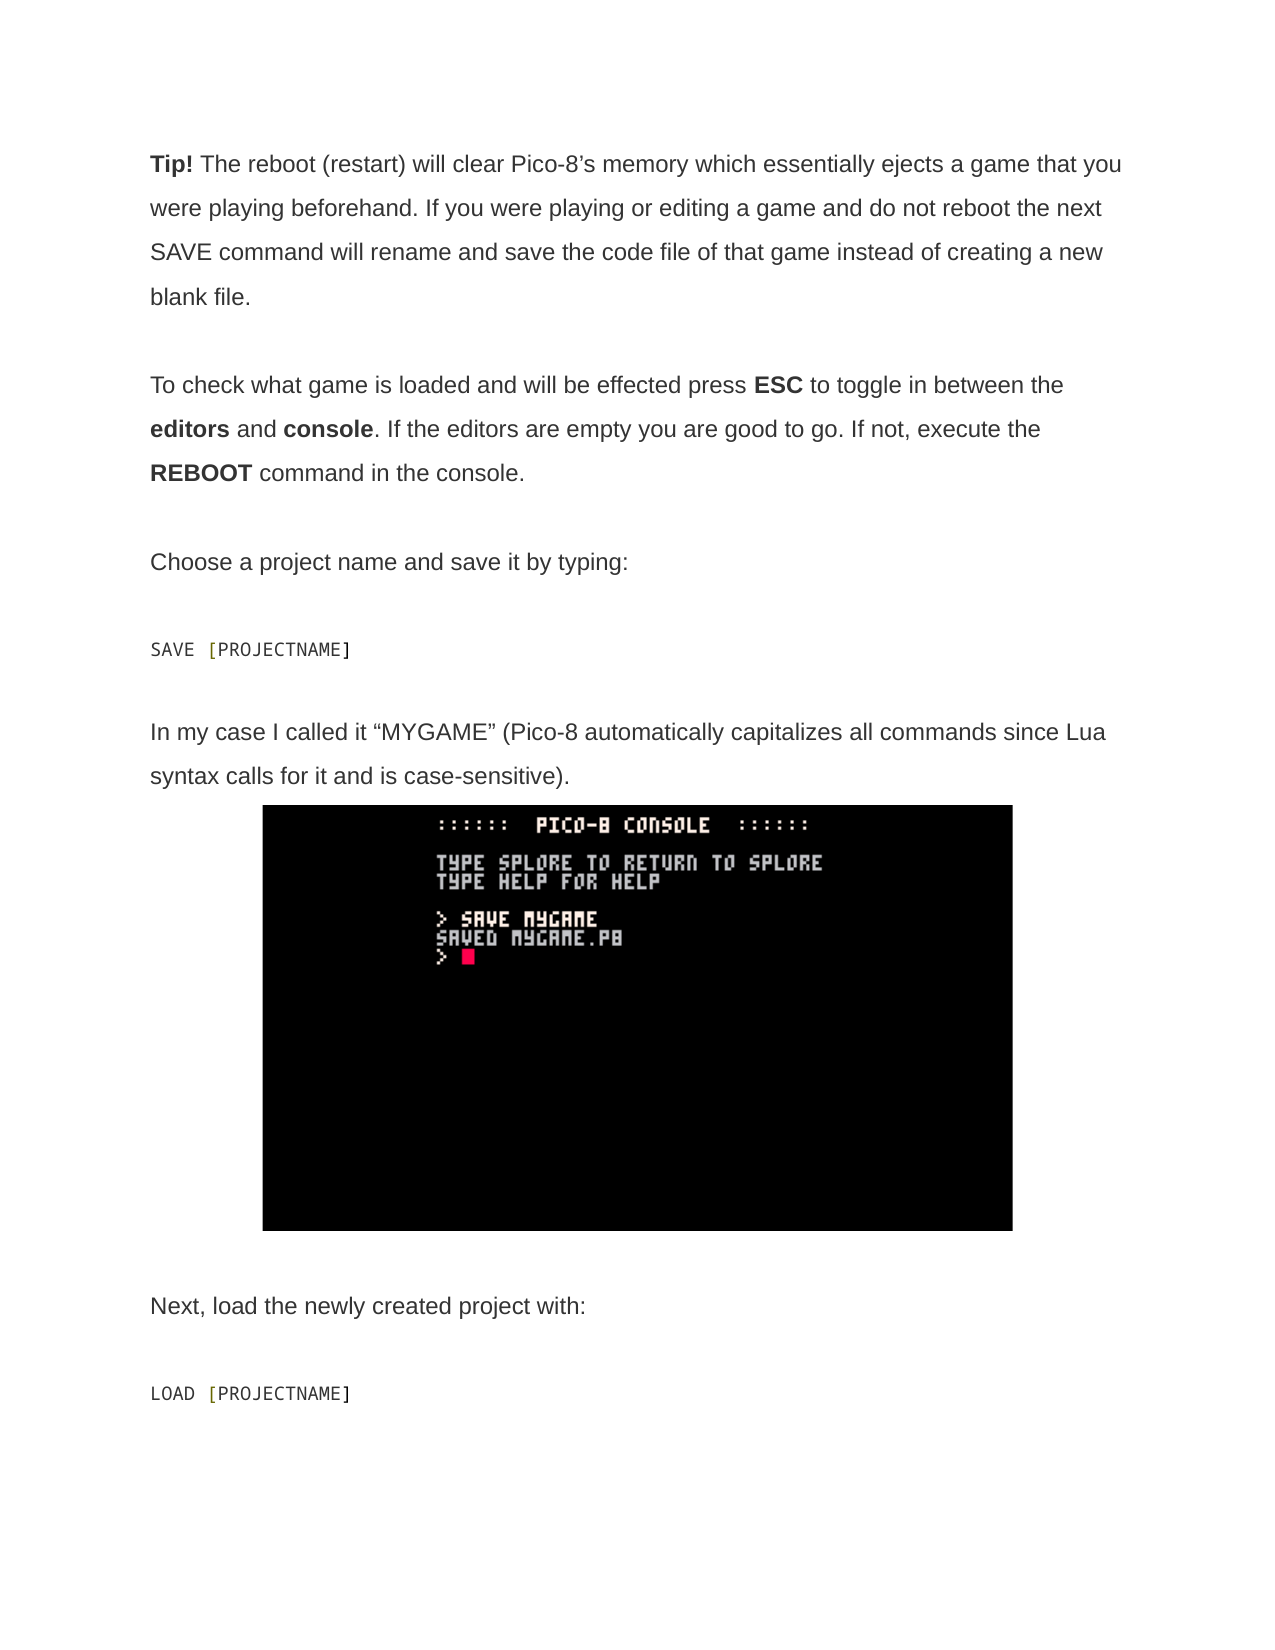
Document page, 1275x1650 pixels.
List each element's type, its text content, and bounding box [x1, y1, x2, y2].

text Next, load the newly created project with: [150, 1292, 1125, 1319]
text In my case I called it “MYGAME” (Pico-8 automatically capitalizes all commands since Lua syntax calls for it and is case-sensitive). [150, 717, 1125, 789]
text SAVE [PROJECTNAME] [150, 636, 1125, 661]
picture [262, 805, 1013, 1231]
text LOAD [PROJECTNAME] [150, 1380, 1125, 1405]
text To check what game is loaded and will be effected press ESC to toggle in between the editors and console. If the editors are empty you are good to go. If not, execute the REBOOT command in the console. [150, 371, 1125, 487]
text Choose a project name and save it by typing: [150, 547, 1125, 575]
text Tip! The reboot (restart) will clear Pico-8’s memory which essentially ejects a game that you were playing beforehand. If you were playing or editing a game and do not reboot the next SAVE command will rename and save the code file of that game instead of creating a new blank file. [150, 150, 1125, 310]
